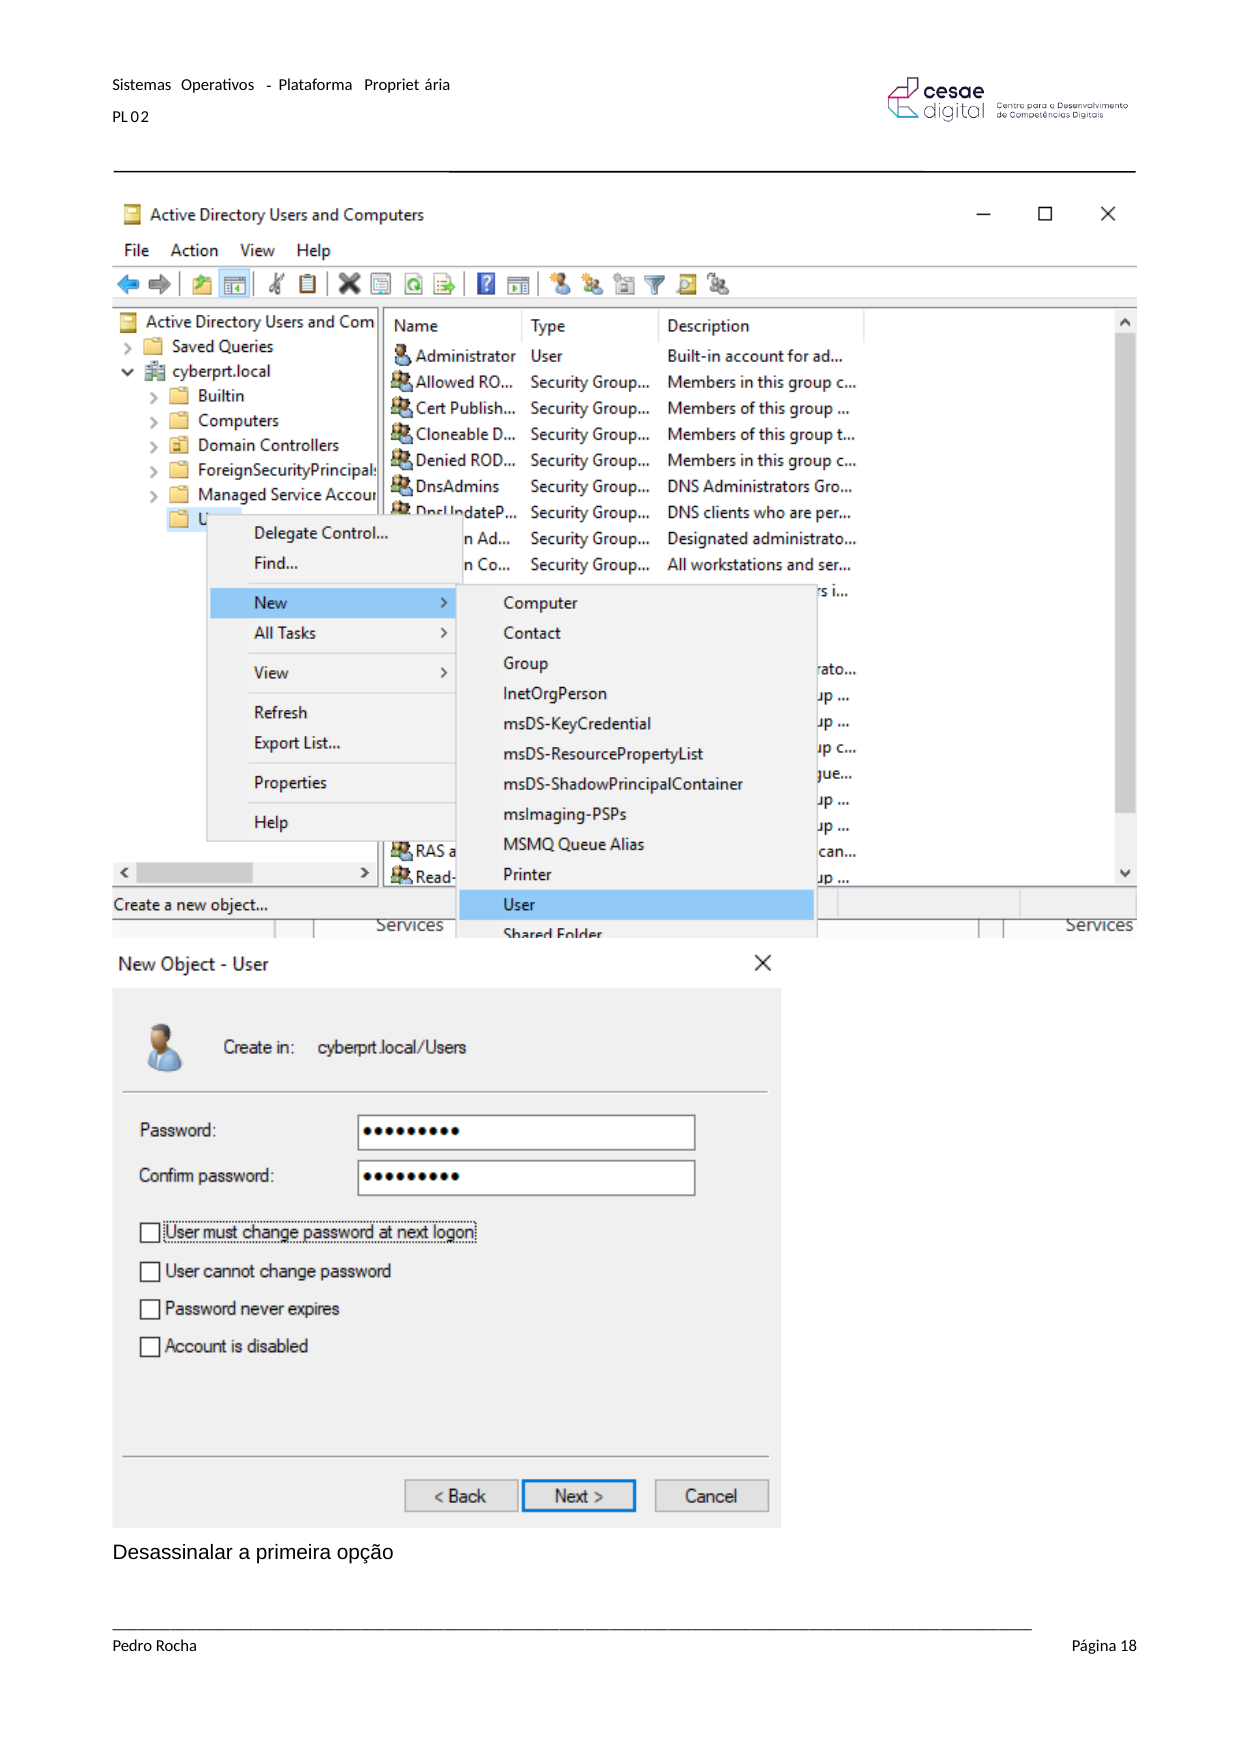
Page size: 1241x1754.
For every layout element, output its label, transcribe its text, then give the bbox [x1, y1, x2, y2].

text Desassinalar a primeira opção [112, 1539, 1137, 1563]
